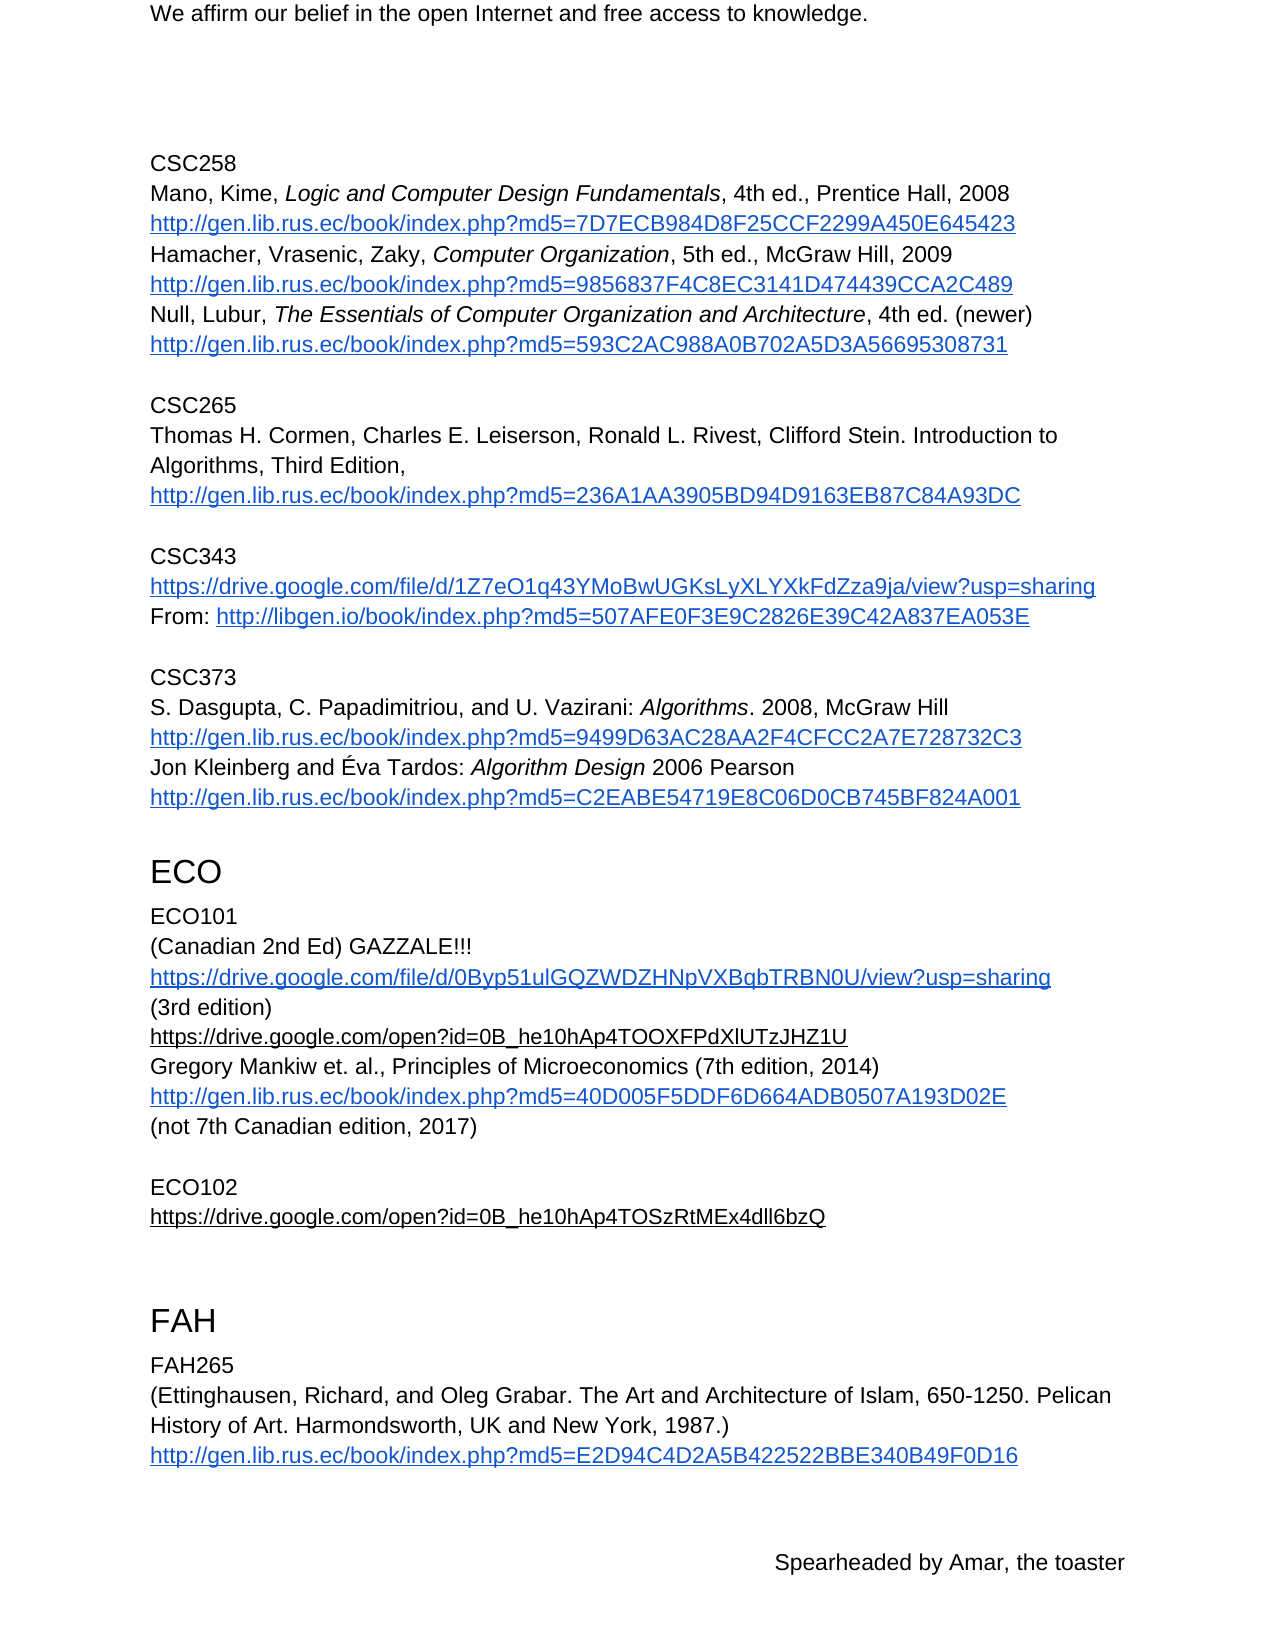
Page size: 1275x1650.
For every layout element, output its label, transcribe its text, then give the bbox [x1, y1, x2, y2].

text S. Dasgupta, C. Papadimitriou, and U. Vazirani: Algorithms. 2008, McGraw Hill [150, 694, 1124, 720]
text http://gen.lib.rus.ec/book/index.php?md5=9499D63AC28AA2F4CFCC2A7E728732C3 [150, 724, 1124, 750]
text Null, Lubur, The Essentials of Computer Organization and Architecture, 4th ed. (newer) [150, 301, 1124, 327]
text Mano, Kime, Logic and Computer Design Fundamentals, 4th ed., Prentice Hall, 2008 [150, 180, 1124, 207]
text http://gen.lib.rus.ec/book/index.php?md5=E2D94C4D2A5B422522BBE340B49F0D16 [150, 1442, 1124, 1468]
text Hamacher, Vrasenic, Zaky, Computer Organization, 5th ed., McGraw Hill, 2009 [150, 241, 1124, 267]
subtitle ECO [150, 852, 1124, 891]
text https://drive.google.com/open?id=0B_he10hAp4TOSzRtMEx4dll6bzQ [150, 1204, 1124, 1229]
text http://gen.lib.rus.ec/book/index.php?md5=236A1AA3905BD94D9163EB87C84A93DC [150, 482, 1124, 509]
text Jon Kleinberg and Éva Tardos: Algorithm Design 2006 Pearson [150, 754, 1124, 781]
text From: http://libgen.io/book/index.php?md5=507AFE0F3E9C2826E39C42A837EA053E [150, 603, 1124, 629]
text (Ettinghausen, Richard, and Oleg Grabar. The Art and Architecture of Islam, 650-1250. Pelican History of Art. Harmondsworth, UK and New York, 1987.) [150, 1382, 1124, 1438]
text http://gen.lib.rus.ec/book/index.php?md5=9856837F4C8EC3141D474439CCA2C489 [150, 271, 1124, 297]
text CSC258 [150, 150, 1124, 176]
text http://gen.lib.rus.ec/book/index.php?md5=593C2AC988A0B702A5D3A56695308731 [150, 331, 1124, 358]
text FAH265 [150, 1352, 1124, 1378]
text (Canadian 2nd Ed) GAZZALE!!! [150, 933, 1124, 959]
text https://drive.google.com/file/d/1Z7eO1q43YMoBwUGKsLyXLYXkFdZza9ja/view?usp=sharing [150, 573, 1124, 599]
text (not 7th Canadian edition, 2017) [150, 1113, 1124, 1140]
text CSC343 [150, 543, 1124, 569]
text Gregory Mankiw et. al., Principles of Microeconomics (7th edition, 2014) [150, 1053, 1124, 1079]
text http://gen.lib.rus.ec/book/index.php?md5=40D005F5DDF6D664ADB0507A193D02E [150, 1083, 1124, 1109]
text Thomas H. Cormen, Charles E. Leiserson, Ronald L. Rivest, Clifford Stein. Introduction to Algorithms, Third Edition, [150, 422, 1124, 478]
subtitle FAH [150, 1301, 1124, 1339]
text http://gen.lib.rus.ec/book/index.php?md5=C2EABE54719E8C06D0CB745BF824A001 [150, 784, 1124, 811]
text ECO101 [150, 903, 1124, 929]
text CSC265 [150, 392, 1124, 418]
text http://gen.lib.rus.ec/book/index.php?md5=7D7ECB984D8F25CCF2299A450E645423 [150, 210, 1124, 237]
text CSC373 [150, 663, 1124, 690]
text ECO102 [150, 1174, 1124, 1200]
text https://drive.google.com/file/d/0Byp51ulGQZWDZHNpVXBqbTRBN0U/view?usp=sharing [150, 963, 1124, 990]
text (3rd edition) [150, 994, 1124, 1020]
text https://drive.google.com/open?id=0B_he10hAp4TOOXFPdXlUTzJHZ1U [150, 1024, 1124, 1049]
